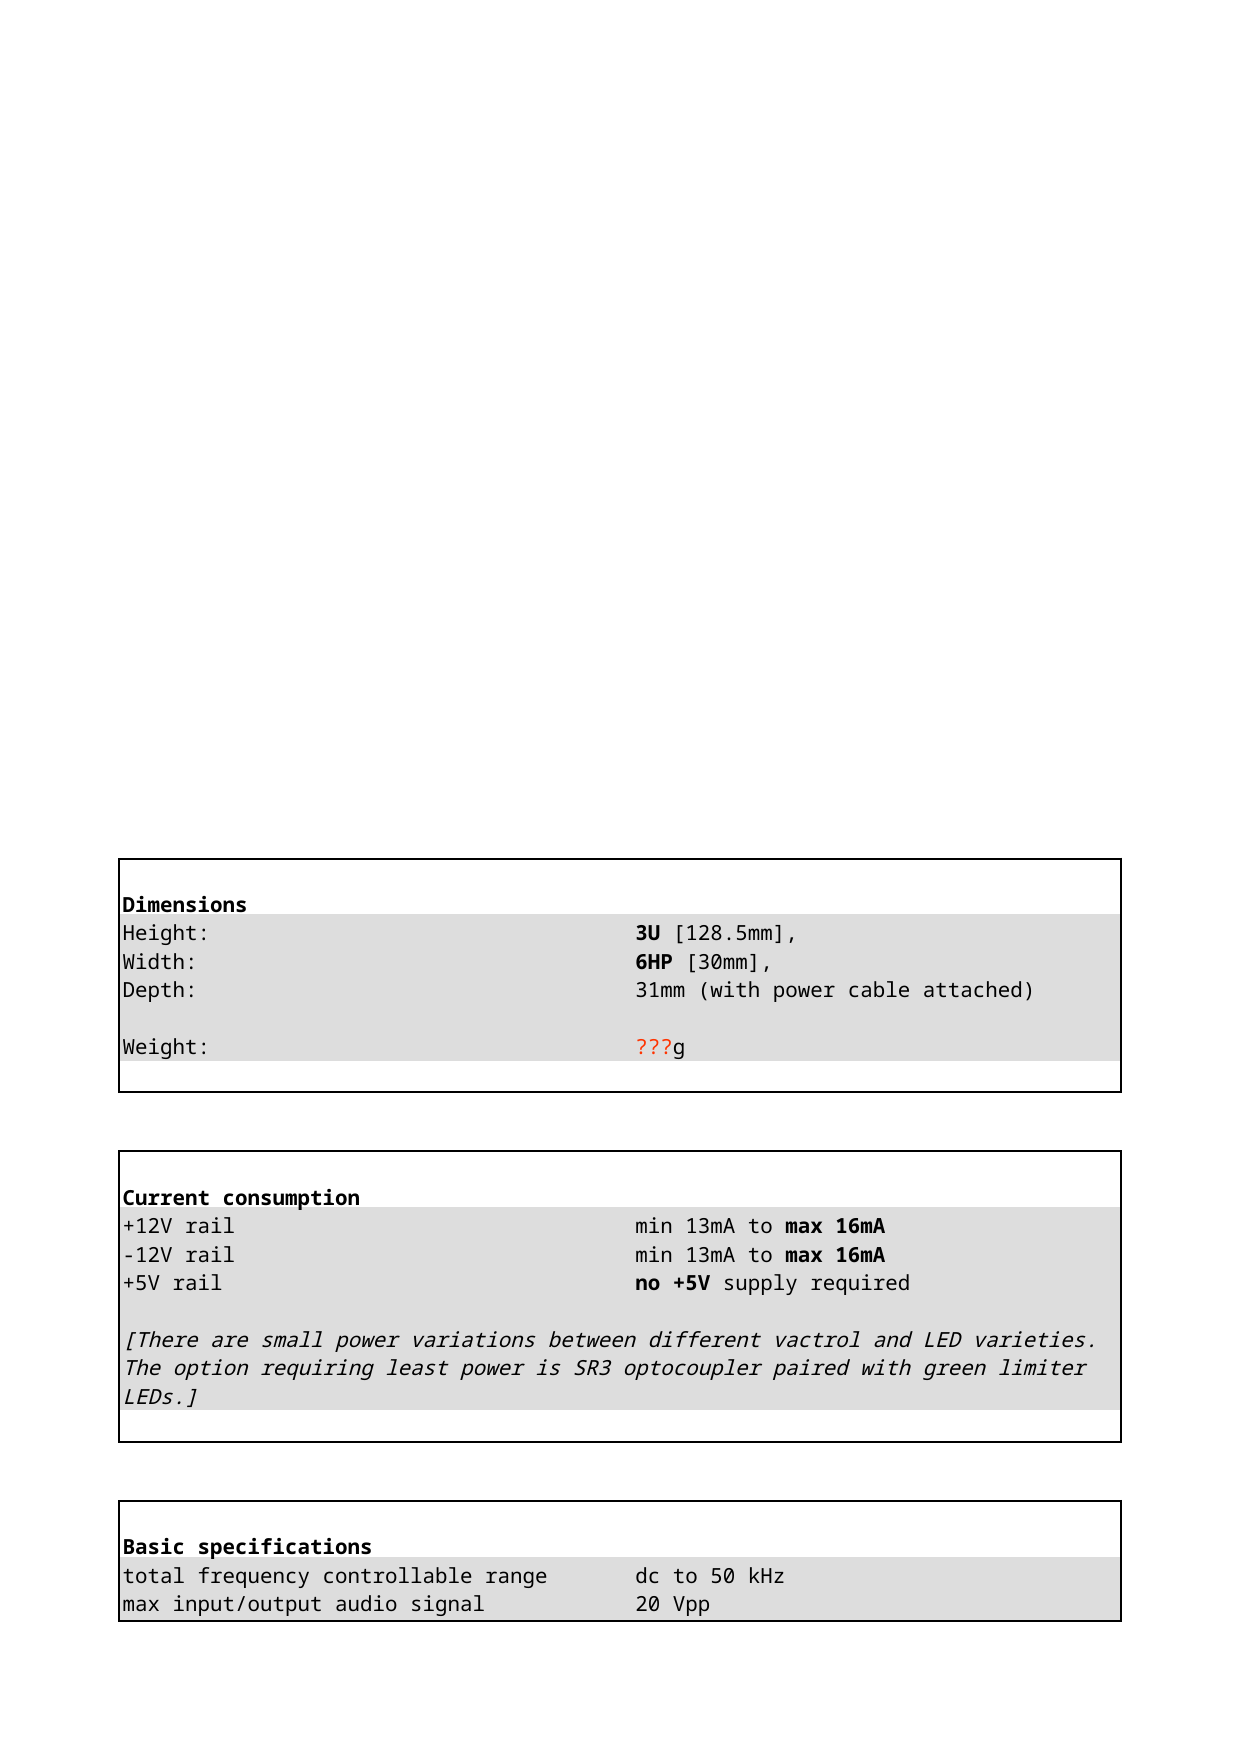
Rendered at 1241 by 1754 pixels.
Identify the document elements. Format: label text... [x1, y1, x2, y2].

text Dimensions [120, 886, 1120, 914]
text Height: 3U [128.5mm], [120, 914, 1120, 943]
text +12V rail min 13mA to max 16mA [120, 1207, 1120, 1236]
text Current consumption [120, 1179, 1120, 1207]
text +5V rail no +5V supply required [120, 1264, 1120, 1292]
text -12V rail min 13mA to max 16mA [120, 1236, 1120, 1264]
text [There are small power variations between different vactrol and LED varieties. The option requiring least power is SR3 optocoupler paired with green limiter LEDs.] [120, 1321, 1120, 1410]
text Basic specifications [120, 1528, 1120, 1557]
text total frequency controllable range dc to 50 kHz [120, 1557, 1120, 1585]
text Depth: 31mm (with power cable attached) [120, 971, 1120, 1000]
text Width: 6HP [30mm], [120, 943, 1120, 971]
text Weight: ???g [120, 1028, 1120, 1061]
text max input/output audio signal 20 Vpp [120, 1585, 1120, 1620]
